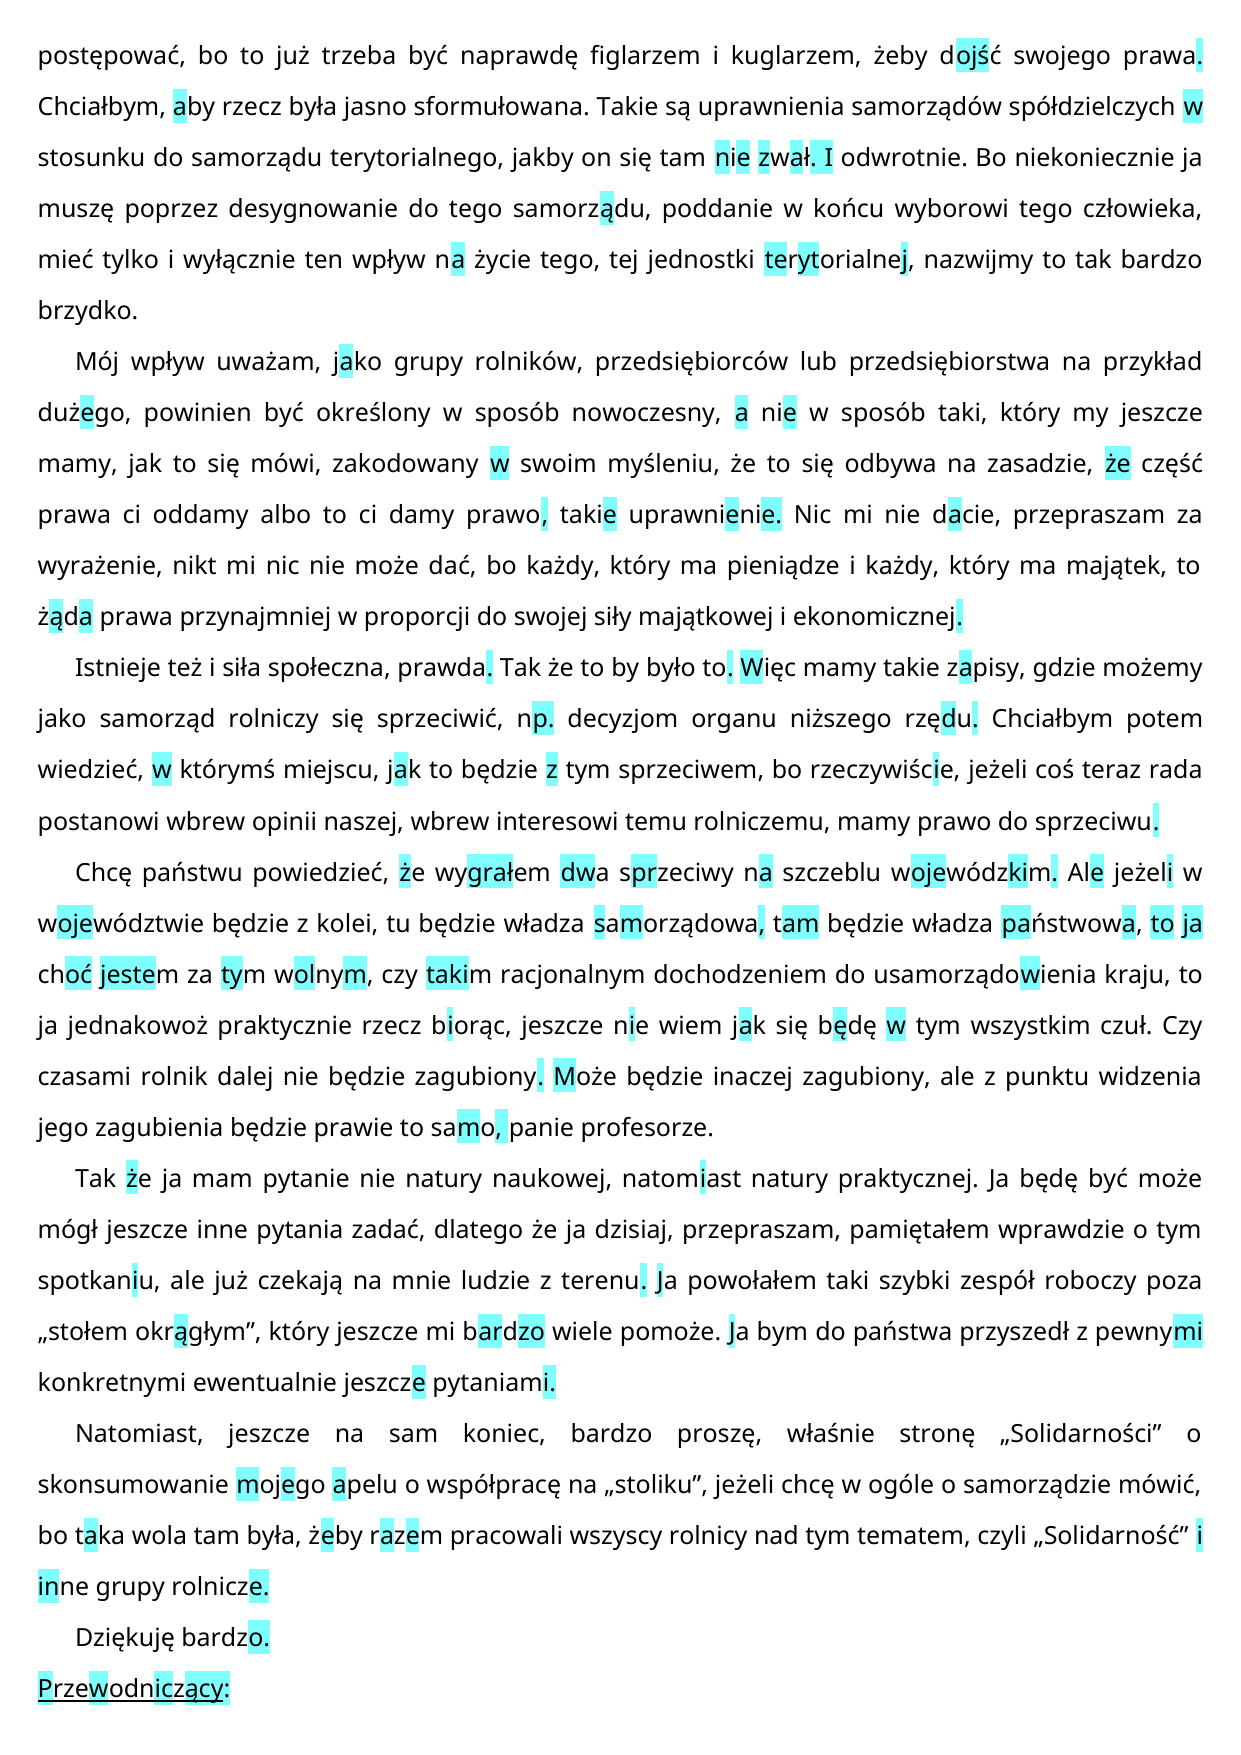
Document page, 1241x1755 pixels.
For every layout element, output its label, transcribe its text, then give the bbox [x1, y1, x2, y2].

text Mój wpływ uważam, jako grupy rolników, przedsiębiorców lub przedsiębiorstwa na przykład dużego, powinien być określony w sposób nowoczesny, a nie w sposób taki, który my jeszcze mamy, jak to się mówi, zakodowany w swoim myśleniu, że to się odbywa na zasadzie, że część prawa ci oddamy albo to ci damy prawo, takie uprawnienie. Nic mi nie dacie, przepraszam za wyrażenie, nikt mi nic nie może dać, bo każdy, który ma pieniądze i każdy, który ma majątek, to żąda prawa przynajmniej w proporcji do swojej siły majątkowej i ekonomicznej. [37, 344, 1203, 633]
text Istnieje też i siła społeczna, prawda. Tak że to by było to. Więc mamy takie zapisy, gdzie możemy jako samorząd rolniczy się sprzeciwić, np. decyzjom organu niższego rzędu. Chciałbym potem wiedzieć, w którymś miejscu, jak to będzie z tym sprzeciwem, bo rzeczywiście, jeżeli coś teraz rada postanowi wbrew opinii naszej, wbrew interesowi temu rolniczemu, mamy prawo do sprzeciwu. [37, 650, 1203, 837]
text Chcę państwu powiedzieć, że wygrałem dwa sprzeciwy na szczeblu wojewódzkim. Ale jeżeli w województwie będzie z kolei, tu będzie władza samorządowa, tam będzie władza państwowa, to ja choć jestem za tym wolnym, czy takim racjonalnym dochodzeniem do usamorządowienia kraju, to ja jednakowoż praktycznie rzecz biorąc, jeszcze nie wiem jak się będę w tym wszystkim czuł. Czy czasami rolnik dalej nie będzie zagubiony. Może będzie inaczej zagubiony, ale z punktu widzenia jego zagubienia będzie prawie to samo, panie profesorze. [37, 854, 1203, 1143]
text Przewodniczący: [37, 1671, 1203, 1705]
text Tak że ja mam pytanie nie natury naukowej, natomiast natury praktycznej. Ja będę być może mógł jeszcze inne pytania zadać, dlatego że ja dzisiaj, przepraszam, pamiętałem wprawdzie o tym spotkaniu, ale już czekają na mnie ludzie z terenu. Ja powołałem taki szybki zespół roboczy poza „stołem okrągłym”, który jeszcze mi bardzo wiele pomoże. Ja bym do państwa przyszedł z pewnymi konkretnymi ewentualnie jeszcze pytaniami. [37, 1160, 1203, 1399]
text Dziękuję bardzo. [37, 1620, 1203, 1654]
text Natomiast, jeszcze na sam koniec, bardzo proszę, właśnie stronę „Solidarności” o skonsumowanie mojego apelu o współpracę na „stoliku”, jeżeli chcę w ogóle o samorządzie mówić, bo taka wola tam była, żeby razem pracowali wszyscy rolnicy nad tym tematem, czyli „Solidarność” i inne grupy rolnicze. [37, 1416, 1203, 1603]
text postępować, bo to już trzeba być naprawdę figlarzem i kuglarzem, żeby dojść swojego prawa. Chciałbym, aby rzecz była jasno sformułowana. Takie są uprawnienia samorządów spółdzielczych w stosunku do samorządu terytorialnego, jakby on się tam nie zwał. I odwrotnie. Bo niekoniecznie ja muszę poprzez desygnowanie do tego samorządu, poddanie w końcu wyborowi tego człowieka, mieć tylko i wyłącznie ten wpływ na życie tego, tej jednostki terytorialnej, nazwijmy to tak bardzo brzydko. [37, 37, 1203, 327]
